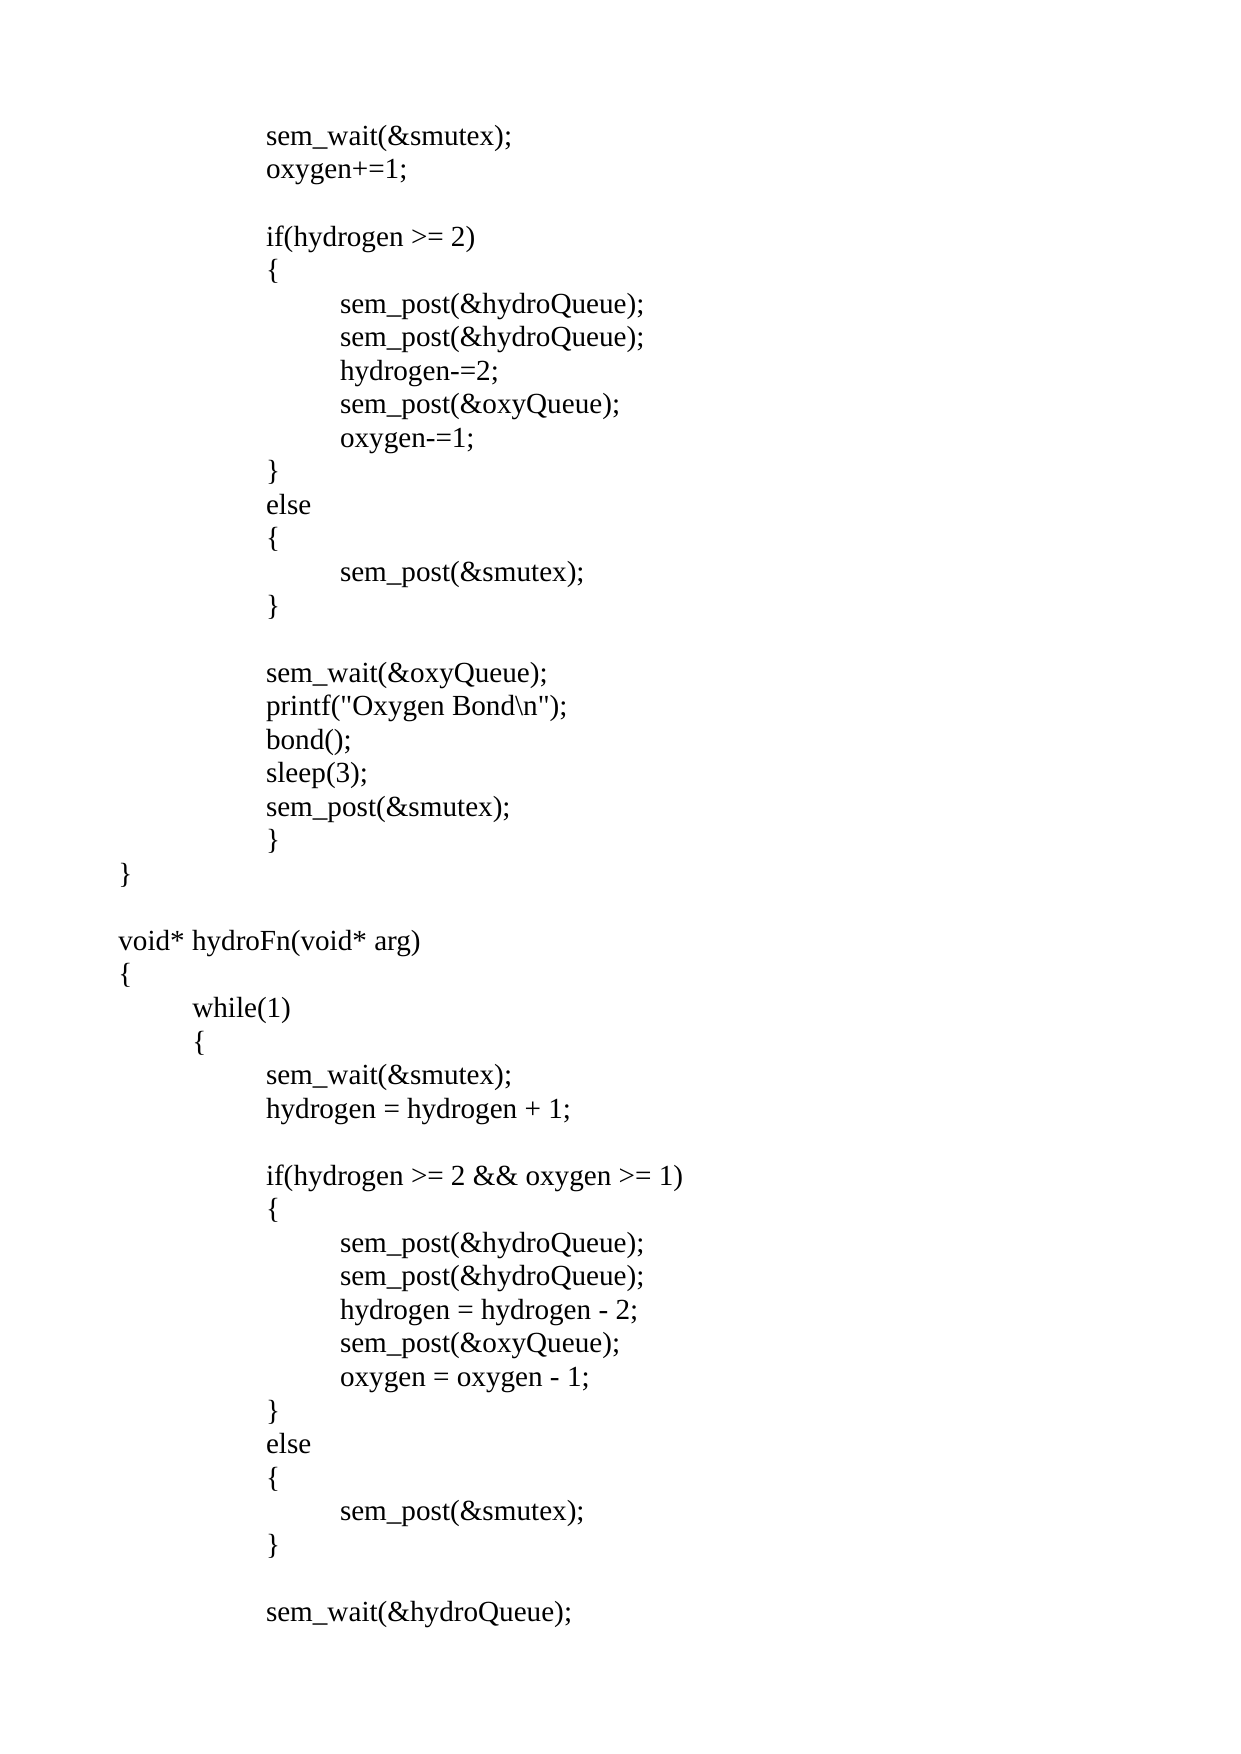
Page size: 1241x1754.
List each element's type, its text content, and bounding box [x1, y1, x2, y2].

text } [118, 453, 1122, 487]
text bond(); [118, 722, 1122, 755]
text if(hydrogen >= 2) [118, 219, 1122, 252]
text printf("Oxygen Bond\n"); [118, 688, 1122, 722]
text sleep(3); [118, 755, 1122, 789]
text oxygen = oxygen - 1; [118, 1359, 1122, 1393]
text while(1) [118, 990, 1122, 1024]
text hydrogen = hydrogen - 2; [118, 1292, 1122, 1326]
text { [118, 252, 1122, 286]
text if(hydrogen >= 2 && oxygen >= 1) [118, 1158, 1122, 1191]
text } [118, 856, 1122, 889]
text sem_wait(&smutex); [118, 118, 1122, 152]
text else [118, 1426, 1122, 1460]
text void* hydroFn(void* arg) [118, 923, 1122, 957]
text sem_post(&smutex); [118, 1493, 1122, 1527]
text sem_wait(&hydroQueue); [118, 1594, 1122, 1627]
text { [118, 1024, 1122, 1057]
text { [118, 1460, 1122, 1493]
text sem_wait(&oxyQueue); [118, 655, 1122, 688]
text hydrogen-=2; [118, 353, 1122, 386]
text sem_post(&smutex); [118, 789, 1122, 822]
text oxygen-=1; [118, 420, 1122, 453]
text oxygen+=1; [118, 152, 1122, 185]
text } [118, 1527, 1122, 1560]
text } [118, 822, 1122, 856]
text } [118, 588, 1122, 621]
text } [118, 1393, 1122, 1426]
text else [118, 487, 1122, 521]
text sem_post(&oxyQueue); [118, 1326, 1122, 1359]
text { [118, 1191, 1122, 1225]
text sem_post(&hydroQueue); [118, 286, 1122, 319]
text sem_wait(&smutex); [118, 1057, 1122, 1091]
text sem_post(&hydroQueue); [118, 1258, 1122, 1292]
text { [118, 521, 1122, 554]
text { [118, 957, 1122, 990]
text sem_post(&smutex); [118, 554, 1122, 588]
text hydrogen = hydrogen + 1; [118, 1091, 1122, 1124]
text sem_post(&hydroQueue); [118, 1225, 1122, 1258]
text sem_post(&oxyQueue); [118, 386, 1122, 420]
text sem_post(&hydroQueue); [118, 319, 1122, 353]
